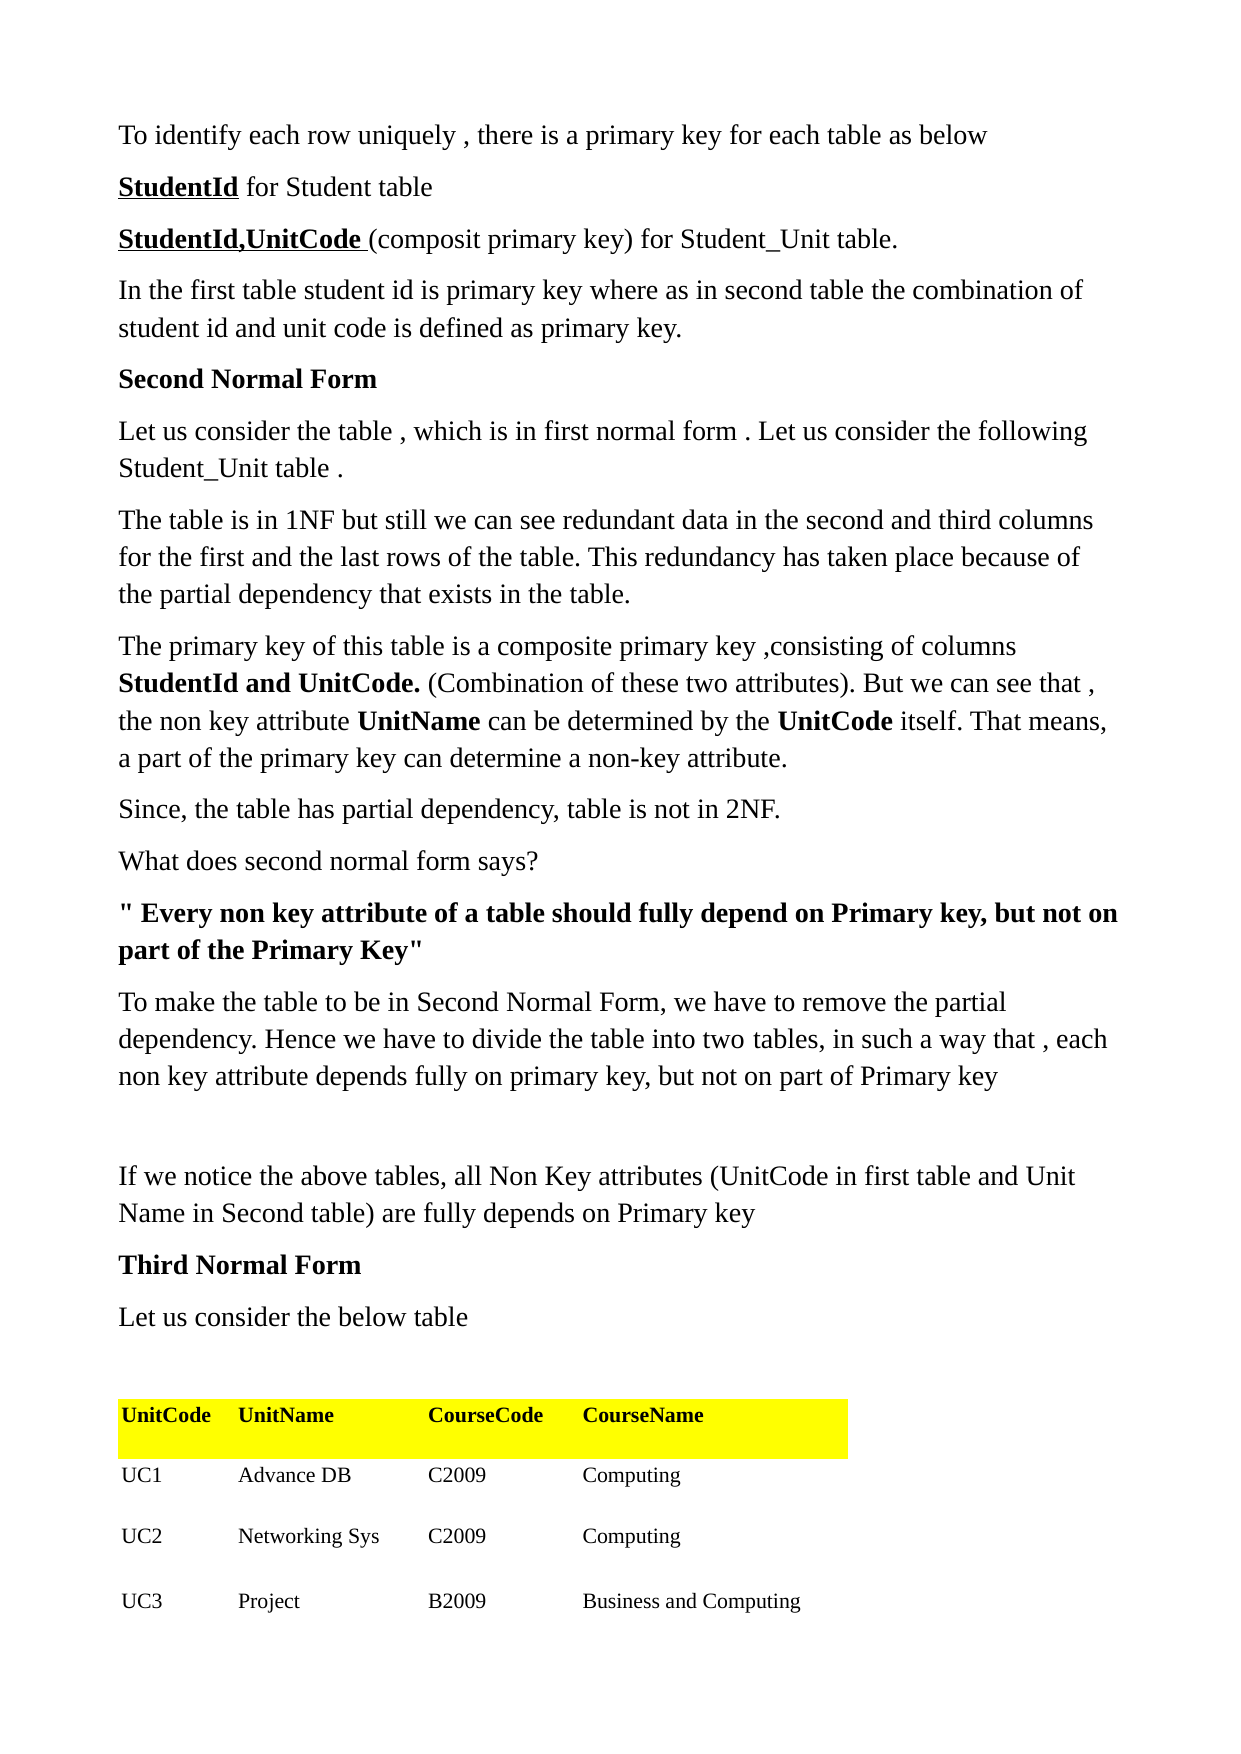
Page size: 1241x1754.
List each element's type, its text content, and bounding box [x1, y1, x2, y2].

table_cell Business and Computing [579, 1581, 848, 1616]
table_cell UC2 [118, 1520, 235, 1581]
table_cell Networking Sys [235, 1520, 425, 1581]
table_header UnitCode [118, 1399, 235, 1459]
text StudentId for Student table [118, 170, 1122, 202]
table_cell C2009 [425, 1460, 579, 1520]
text The primary key of this table is a composite primary key ,consisting of columns StudentId and UnitCode. (Combination of these two attributes). But we can see that , the non key attribute UnitName can be determined by the UnitCode itself. That means, a part of the primary key can determine a non-key attribute. [118, 629, 1122, 773]
text Second Normal Form [118, 362, 1122, 395]
table_cell C2009 [425, 1520, 579, 1581]
text StudentId,UnitCode (composit primary key) for Student_Unit table. [118, 222, 1122, 254]
text What does second normal form says? [118, 844, 1122, 877]
text The table is in 1NF but still we can see redundant data in the second and third columns for the first and the last rows of the table. This redundancy has taken place because of the partial dependency that exists in the table. [118, 503, 1122, 610]
table_header UnitName [235, 1399, 425, 1459]
table_header CourseCode [425, 1399, 579, 1459]
text To identify each row uniquely , there is a primary key for each table as below [118, 118, 1122, 151]
table_cell UC3 [118, 1581, 235, 1616]
table_cell Computing [579, 1520, 848, 1581]
table_header CourseName [579, 1399, 848, 1459]
text Since, the table has partial dependency, table is not in 2NF. [118, 793, 1122, 825]
text Third Normal Form [118, 1248, 1122, 1280]
table_cell UC1 [118, 1460, 235, 1520]
text In the first table student id is primary key where as in second table the combination of student id and unit code is defined as primary key. [118, 273, 1122, 343]
text To make the table to be in Second Normal Form, we have to remove the partial dependency. Hence we have to divide the table into two tables, in such a way that , each non key attribute depends fully on primary key, but not on part of Primary key [118, 985, 1122, 1092]
table_cell Computing [579, 1460, 848, 1520]
text If we notice the above tables, all Non Key attributes (UnitCode in first table and Unit Name in Second table) are fully depends on Primary key [118, 1159, 1122, 1228]
text Let us consider the below table [118, 1299, 1122, 1332]
table_cell B2009 [425, 1581, 579, 1616]
text " Every non key attribute of a table should fully depend on Primary key, but not on part of the Primary Key" [118, 896, 1122, 966]
table_cell Project [235, 1581, 425, 1616]
table_cell Advance DB [235, 1460, 425, 1520]
text Let us consider the table , which is in first normal form . Let us consider the following Student_Unit table . [118, 414, 1122, 484]
